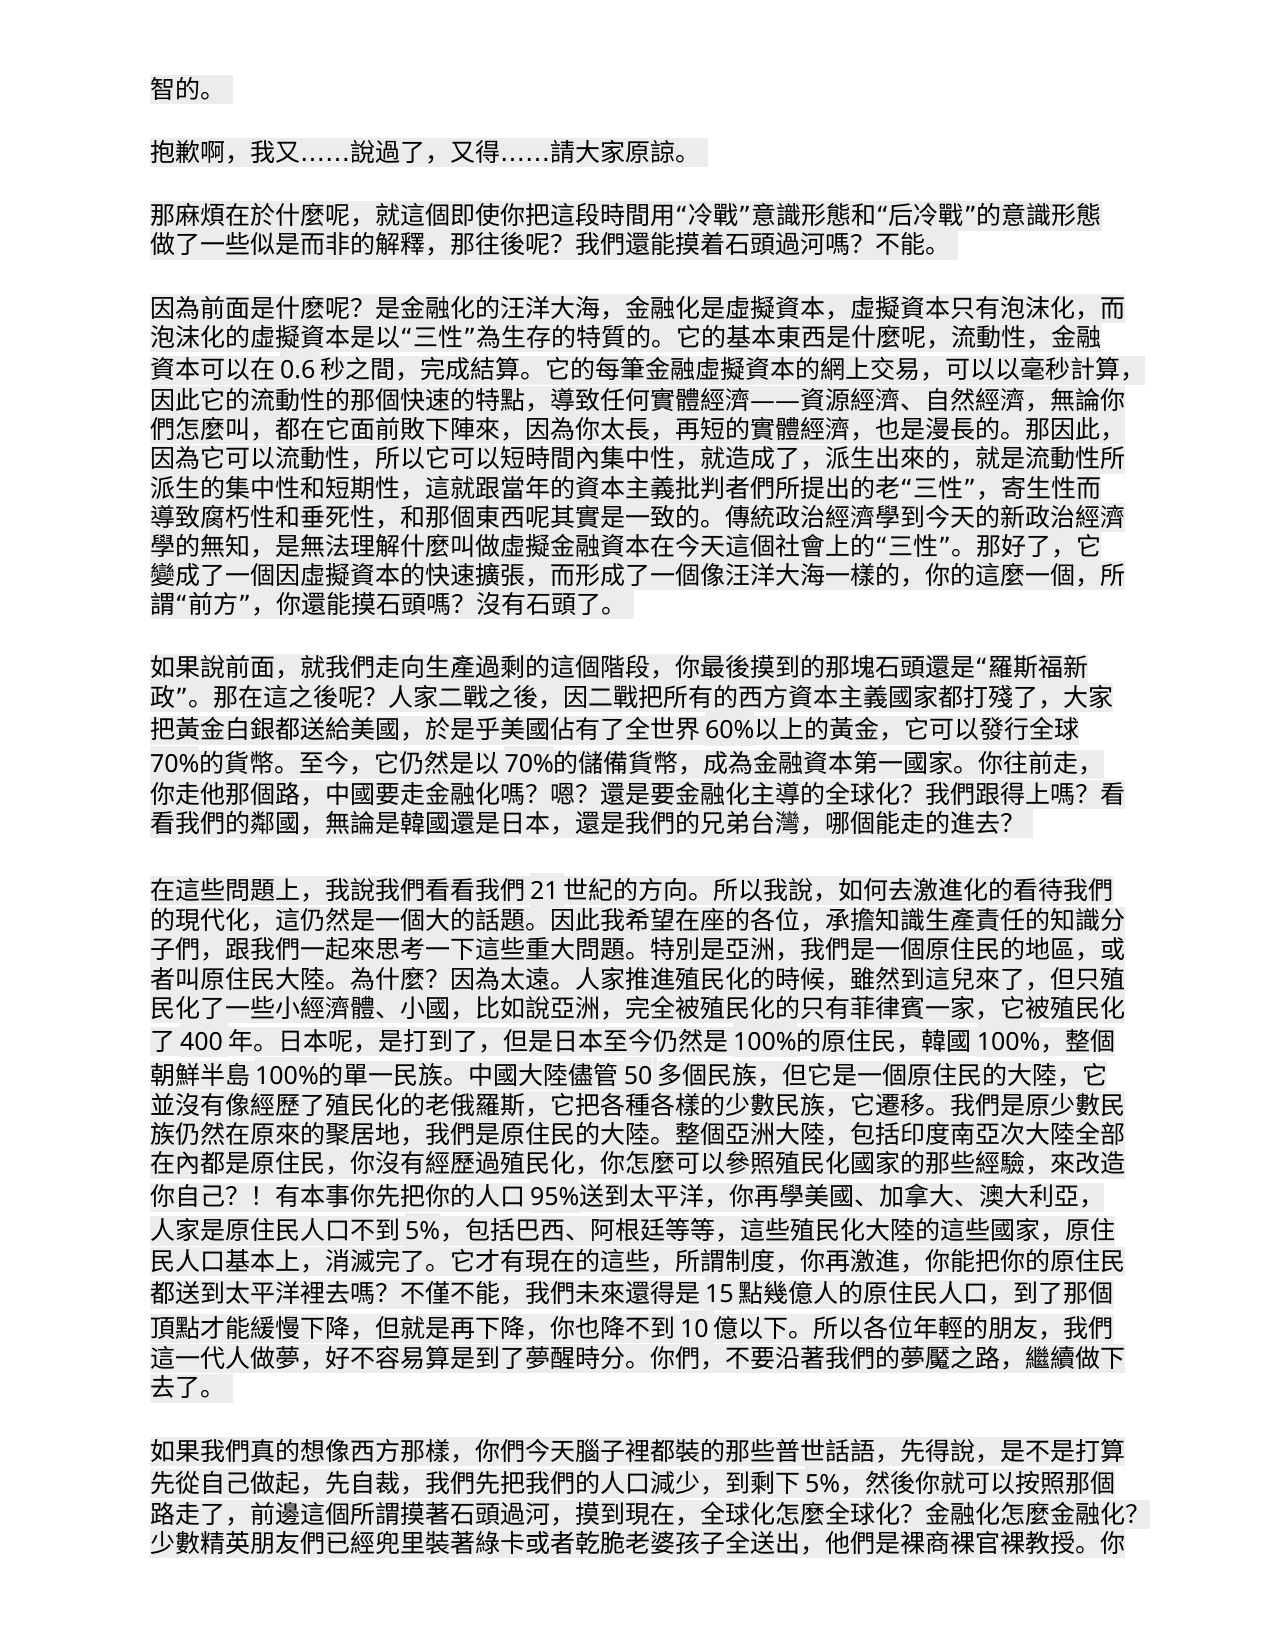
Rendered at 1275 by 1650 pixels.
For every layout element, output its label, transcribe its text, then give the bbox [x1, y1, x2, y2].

text 贸易战是双输，而美国的手段和牌远比中国更多，一但开打中国只会更痛，而且根据温教授的成本转嫁论，我严重怀疑美国会通过金融将自身受到的伤害转嫁给中国，苦果难咽。 现在国内网络上不知何来的信心，光是今天股市基金纠纷跳水，身边的朋友都在骂娘。 大陆的媒体自大成风同时自卑到极点很久了，在各大视频网上各种外国人吹捧中国的视频多不胜数，令人摇头。至于环球时报，大陆盛传一句话，只有叫错的名字没有叫错的外号，人送外号叼盘时报，基本就是嘲讽这家报纸非常狗腿。官媒说实话，一惯如此，很多浮夸吹嘘不知是为了愚民还是为了增强民族自信，自习上台之后这种浮夸倾向就更明显了，只能摇头。 ………………………………………………………………………………………… 今天youtube的推送让我发现了漏看的15年温教授演讲，看完深受感动，因此忍不住将第一部分演讲的内容手打了出来。 而最令我感动的其实是第二部分的问答，只是时间有限，把第一部分打完已经耗光了精力。 ………………………………………………………………………………………… https://www.youtube.com/watch?v=8rcMqwqlNBw https://www.youtube.com/watch?v=pcKdUT90g3U 鄉村建設中的中國道路 特別是主流的朋友，對我們這3、40年的改革開放，持意識形態化的評價。我，沒有意見，我說那是您的工作，我的研究呢，只不過是把客觀的情況多多少少做點解釋。說的不對呢，多包涵，多批判。 我相信可能是接受了，特別是主流的朋友接受了，大家願意表示個什麼……但問題是在下一步，在這個生產過剩，在西方表現為因大危機而最終走向戰爭，而戰爭導致二戰最後把所有的生產過剩國家，在歐洲這個小小的半島型大陸上所形成的生產能力摧毀，二戰的勝利者是誰呢？恰恰是具有大陸的幅員遼闊優勢的國家，那就是美國和蘇聯。因為它可以把大生產形成的生產能力轉向內陸建設。 這兩個它行了，就變成二戰以後的雙寡頭地緣政治壟斷，這個地緣政治壟斷，導致所謂“冷戰”秩序。 這一系列的東西，今天仍然被我們的整個思想理論界延續著，並且作為一種“框框”，它很難脫的過去，於是乎從“冷戰”進入“后冷戰”，那就是91年蘇聯解體之後進入“后冷戰”，我們在“后冷戰”又有了20多年的經驗過程，那我們的知識分子們在幹什麼？當你們在強調知識生產的時候，有誰對這樣一個歷史的所謂“宏大變遷”做一個基本的解釋？以使我們的年輕人多多少少有點常識。麻煩就在於大多數人“以為”的那個知識生產，其實是反智的。 抱歉啊，我又……說過了，又得……請大家原諒。 那麻煩在於什麼呢，就這個即使你把這段時間用“冷戰”意識形態和“后冷戰”的意識形態做了一些似是而非的解釋，那往後呢？我們還能摸着石頭過河嗎？不能。 因為前面是什麽呢？是金融化的汪洋大海，金融化是虛擬資本，虛擬資本只有泡沫化，而泡沫化的虛擬資本是以“三性”為生存的特質的。它的基本東西是什麼呢，流動性，金融資本可以在0.6秒之間，完成結算。它的每筆金融虛擬資本的網上交易，可以以毫秒計算，因此它的流動性的那個快速的特點，導致任何實體經濟——資源經濟、自然經濟，無論你們怎麼叫，都在它面前敗下陣來，因為你太長，再短的實體經濟，也是漫長的。那因此，因為它可以流動性，所以它可以短時間內集中性，就造成了，派生出來的，就是流動性所派生的集中性和短期性，這就跟當年的資本主義批判者們所提出的老“三性”，寄生性而導致腐朽性和垂死性，和那個東西呢其實是一致的。傳統政治經濟學到今天的新政治經濟學的無知，是無法理解什麼叫做虛擬金融資本在今天這個社會上的“三性”。那好了，它變成了一個因虛擬資本的快速擴張，而形成了一個像汪洋大海一樣的，你的這麼一個，所謂“前方”，你還能摸石頭嗎？沒有石頭了。 如果說前面，就我們走向生產過剩的這個階段，你最後摸到的那塊石頭還是“羅斯福新政”。那在這之後呢？人家二戰之後，因二戰把所有的西方資本主義國家都打殘了，大家把黃金白銀都送給美國，於是乎美國佔有了全世界60%以上的黃金，它可以發行全球70%的貨幣。至今，它仍然是以70%的儲備貨幣，成為金融資本第一國家。你往前走，你走他那個路，中國要走金融化嗎？嗯？還是要金融化主導的全球化？我們跟得上嗎？看看我們的鄰國，無論是韓國還是日本，還是我們的兄弟台灣，哪個能走的進去？ 在這些問題上，我說我們看看我們21世紀的方向。所以我說，如何去激進化的看待我們的現代化，這仍然是一個大的話題。因此我希望在座的各位，承擔知識生產責任的知識分子們，跟我們一起來思考一下這些重大問題。特別是亞洲，我們是一個原住民的地區，或者叫原住民大陸。為什麼？因為太遠。人家推進殖民化的時候，雖然到這兒來了，但只殖民化了一些小經濟體、小國，比如說亞洲，完全被殖民化的只有菲律賓一家，它被殖民化了400年。日本呢，是打到了，但是日本至今仍然是100%的原住民，韓國100%，整個朝鮮半島100%的單一民族。中國大陸儘管50多個民族，但它是一個原住民的大陸，它並沒有像經歷了殖民化的老俄羅斯，它把各種各樣的少數民族，它遷移。我們是原少數民族仍然在原來的聚居地，我們是原住民的大陸。整個亞洲大陸，包括印度南亞次大陸全部在內都是原住民，你沒有經歷過殖民化，你怎麼可以參照殖民化國家的那些經驗，來改造你自己？！有本事你先把你的人口95%送到太平洋，你再學美國、加拿大、澳大利亞，人家是原住民人口不到5%，包括巴西、阿根廷等等，這些殖民化大陸的這些國家，原住民人口基本上，消滅完了。它才有現在的這些，所謂制度，你再激進，你能把你的原住民都送到太平洋裡去嗎？不僅不能，我們未來還得是15點幾億人的原住民人口，到了那個頂點才能緩慢下降，但就是再下降，你也降不到10億以下。所以各位年輕的朋友，我們這一代人做夢，好不容易算是到了夢醒時分。你們，不要沿著我們的夢魘之路，繼續做下去了。 如果我們真的想像西方那樣，你們今天腦子裡都裝的那些普世話語，先得說，是不是打算先從自己做起，先自裁，我們先把我們的人口減少，到剩下5%，然後你就可以按照那個路走了，前邊這個所謂摸著石頭過河，摸到現在，全球化怎麼全球化？金融化怎麼金融化？少數精英朋友們已經兜里裝著綠卡或者乾脆老婆孩子全送出，他們是裸商裸官裸教授。你們當然也可以裸一把，對吧？這些裸奔出去，這也可以；但是，不太容易。 而因此，我們才說在這百年的激進化的，所謂過程中，有些不那麼激進的人試圖走一條另類的路。那，上一代人走了，我們這一代人呢，試圖有所繼承，有所揚棄，也有所發展吧。 這樣，我歸納一下，我說如何看，我剛才講的那些觀點，我說，1950年代以前，它只不過是一個完全沒有治理能力的被破壞的傳統大陸國家。1950年以後呢，它其實是一個通過所謂“civil war”，我們叫做三次土地革命戰爭，同時也叫做三次獨立戰爭，或者叫國內革命戰爭，哈，你用革命意識形態解釋，它就是革命，你用一般的意識形態解釋，它就是主權獨立的過程。那這三場戰爭打出的結果呢，是一個相對而言，沒-有-嚴-重-外-部-性的主權國家。 我最近在可能會……人老了嘛，你就要出點東西了嘛，所以我最近會出一個，關於發展中國家為何深陷發展陷阱不能自拔，誰也跳不出來，是因為，大多數發展中國家，形成國家政權的過程，形成這個主權的時候呢，它是交易形成的，你們今天大家都相信的“市場經濟解決一切”。 那，當交易形成主權的時候，就交易出了主權外部性，是負外部性；這個負外部性，就往往導致維持主權的經濟資源，被跨國公司佔有，這是大多數發展中國家普遍存在的問題。 於是乎這個所謂“主權負外部性”就使得維持主權的成本仍然是一個交易過程，就是說，當你自己不能支持你的所謂現代財政、現代政體的時候，議會道路啊，總統制啊，然後國防軍制啊，然後這個高等教育西方制啊等等，這些東西這是高成本的。這套高成本不能支持呢，只能拿西方財政，所以大多數，現在被作為“model”的國家，三分之一以上財政，是宗主國給的，不給，就垮；那給的條件就是“聽話”，按我說的做。 因此多數發展中國家之所以爬不起來的原因，就在於它在形成主權的時候，沒有經過慘烈的革命。而中國這個大陸上，它恰恰經過慘烈的革命之後，它形成了一個主權，曾經一度，是去外部性的，現在，當然慢慢在恢復外部性，這個另外再說，這個容易說錯話，所以我們先把它放下。 我們只是告訴大家呢，其實，如果我們看，這個百年的鄉村建設，是伴生著一個非常複雜的，中國形成國家治理主權的這樣一個條件，以及這個條件變化的過程。 那我們把它歸納為三次，我們說呢，早期的，有這個清末民初，也就是說，清朝所形成的傳統國家政權，解體，而民國，試圖照搬西方的國家政體，尚不能成立的這個階段，恰恰是禮崩樂壞，然後鄉村社會，就是一片衰敗。在這種情況下，有以實業救國，或者是以教育救國，或者是以科技救國，但這些救國論基本上是“自上而下”，那主張平民化的鄉村建設恰恰是個“自下而上”。所以它今天被中國這個復興之路國家博物館加了一個展板，叫做“其他救國路線”，指的就是這些打算“自下而上”的，那這部分，我們把它編成了鄉村建設的，這麼一個三次歸納，所以這裡邊做了三次歸納。 第一次是實現它的官民合作，1904年清末起於這個河北的定縣翟城村，遭逢亂世而又鄉村出面維護村級自治，而村自治呢，本身是幾千年的傳統，因此呢，是鄉紳，或者今天我們叫鄉賢了，我們看最近，中宣部部長講，鄉村復興的時候，文化復興，開始講鄉賢治理等等，這些東西呢，（19）04年清末就已經開始，形成了一個起步，那它興于1920年代，其實那個時候20年代什麼呢？民國開始了軍閥混戰，地方割據，在軍閥混戰、地方割據的情況下，都要從農村更多的提取，其實那個時候兵匪一家，過兵如過匪。大量的，所謂“禮崩樂壞”在鄉土社會的發生，是因為良紳，不可能應付兵家的需求，於是乎就“劣紳化”，“劣紳化”就把良民逼成刁民，一旦鄉村治理的鄉賢變成了劣紳，老百姓就變成刁民，這個東西就是鄉村社會的徹底破壞了，那這個時候就有一批人，出來利用當時的地方割據，形成了割據條件下的鄉村建設實驗。這是當年，一直到二戰以後，華西試驗區是最後一個被這些鄉建知識分子所主導的試驗區。它1949結束，這個時候呢，就結束了。而這個早期的鄉村建設的主要骨幹梁漱溟，他沒打成右派，但是，相當于右派吧。晏陽初流亡海外，在菲律賓搞個IIRR。盧作孚自殺，陶行知病逝，黃炎培幸免。因此現在，這個社會上，中華職教社仍然在開展活動，其他的有名無實了。比如像晏陽初研究會，梁漱溟研究會等等，都有，但是，只是勉強維持一些認同這個思想的老同志們，開展一點小活動。 第二次呢我們說，其實是沒有鄉建派的鄉村建設，因爲1950年你實現了跟今天大包干一樣的小農經濟，小農經濟這個分散社會，是無力抗禦任何資本的剝奪的，而我們在1947年就定下來，只要1949建國，你要搞的是民族資本主義。這點呢，當年是清楚的。到1953年呢，大家說社會主義改造，從那兒認爲是進入社會主義，錯了。其實1953年中共中央講的很清楚【我們要搞的是國家資本主義】所以你49年到53年之間是民族資本主義。1953年以後呢，一直到後來叫做國家資本主義。整個，是一個從私人資本的原始積累到國家資本的原始積累，這樣的一個過程。在這個期間，面對高度分散的小農，都有交易費用問題。因此國家主導，形成鄉土社會的組織建設、制度建設，是個必然，如果你懂點傳統政治經濟學用這個東西作爲工具來分析，我們就可以這樣歸納，這段時間的曆史。如果我們另外一個理論也可以歸納出另外一個脈絡，這個無外乎就是，我們借用西方的理論拿來做了點歸納。哪個對哪個錯其實大可不必爭，都不是科學，所以我不堅持什麽，我幹嘛要堅持呢？它不是我們自己的東西，我不過就是借來做了點分析而已，因此我迴避現在所有理論界的鬥爭，誰打我我立刻趴下，告訴你我不值得打，你對了不就完了嗎？我自己不認為我的對啊。當然也出了些書，也發了些文章。你當教授嘛，要不你怎麼能評得上今天的所謂二級對吧？你總得弄，所以這事就是，就這麼弄。對不起。 那我們接著看呢，在這個過程中間，官方主導。從52年毛時代開始，就是在抓農村的組織建設和制度建設，無論是當時的合作社，還是流通體制建設，都跟早期鄉建派們所主張的內容差不多，我甚至應該告訴大家，其實早期鄉建派在40年代做的鄉村建設，重慶也在做，延安也在做，延安是共產黨主導在做，重慶是晏陽初拿了美元在做，做的什麼呢，其實一樣啊。無外乎就是合作社為載體，實現良治，就這些東西，如果你再往前，30年代說，你看無論是宛西的自治還是鄒平的自治，做的也是一樣，基本上都是以合作社為載體，綜合性合作社為載體，實現一個鄉村良治，就這些東西。所以延續下來，到50年代，鄉村是否有可能實現良治，可能啊。因為民眾已經被廣泛動員了，這個世界上幾乎找不出任何一個發展中國家可以全民實現動員的，之後到那個年代，你們注意，中國是婦女就業率全球最高的，接近100%。我們現在的制度遺產導致我們今天婦女的就業率仍然高達84%，全世界第一，哪兒找去？為啥呢？其實無外乎就是當年你們的奶奶們參加了“識字班”。現在大家說起來，你們到老解放區就知道什麼叫識字班，是個識字班，就是解放婦女的。我們把這些東西看起來，你就知道，當一個可以無償得到財產的革命被大多數小資們都接受的時候，那，大家就都被動員起來了。至於這個革命過程中，是否有血腥有暴力，請問這個世界上哪個革命沒有？難道美國的南北戰爭，不是有大量的姦淫擄掠，殘害無辜？不都有嗎？今天我們的很多…嘿嘿…朋友們，當然，我理解你們的於心不忍，想用今天的你我，去重寫昨天的故事。這也算是一種解釋，請你們包容，希望大家以同樣的態度，包容我們。好了，在這個過程中間，我們知道，從50年代形成的組織建設，一直延續，延續到這個國家的工業原始積累完成，什麼時候完成的呢？70年代。當它完成之後，開始進入大生產不再需要從農業提取積累的時候。 農村又恢復了什麼呢，1980年的大包干。大包干的事，和1950年代是一樣的。所以毛和鄧做的事並沒有本質差別，鄧1949年~不是，毛1949年50年給農民分了一回地，鄧1980年又給農民分了一回地。有差別嗎？當然，也可能說有，意識形態可以作不同的解釋。我們說呢，純從財產關係的角度來說，是一樣的。在這個之後呢，又恰恰形成了一次，分散農民，重新做再組織化，再制度化，這兩個東西，又變成了和50年代差不多的東西。只不過，那個年代，資本的力量尚不夠強大。今天，三大資本，力量足夠強大，也因此，我們可以說，當年，你可以有龐大的官方力量推進沒有鄉建派的鄉村建設。今天呢，我們打算自下而上的做，就尤其困難。所以很多人問我說，溫鐵軍你為什麼一天到晚老是微笑著？我說，因為我面對的困難太多，只好微-笑-以-對。你還能怎麼樣呢，你哭？那不是一個男爺們應該的事啊，所以只好笑著。那我們看，我們這個民間為主的，鄉村建設。不僅面對著國內三大資本的崛起，乃至於三大資本過剩，向鄉土社會轉嫁成本的一個歷史過程。 我們也面對著，中國不得不加入全球化，而在全球化條件下，又是全球過剩資本，向資源經濟、實體經濟轉嫁代價，這個代價轉嫁，就被我歸納成了。我到高校工作十年，我就歸納一下這十年，快退休了，歸納一下我的理論到底是什麼。我說叫做，【成本轉嫁論】。它對接的什麼呢，往上對接的是沃倫斯坦的所謂【世界系統論】，或薩米爾·阿明的那個，所謂【依附理論】。這往上加了這兩個東西，它就基本上算是這個半個多世紀的一個思想傳承。當然我不敢這麼太……過，說過了就容易挨批。但總之呢，我們得看到。 其實在金融資本階段，世界金融資本的主導國家已經形成了金融資本的新秩序，形成了一個新的金融資本的核心。這個和沃倫斯坦的理論體系，早期的那個產業資本階段的核心，是有差別的。金融資本階段的核心，已經在2008年華爾街金融海嘯所引發的全球大危機中鍛煉成熟，並且形成了核心。什麼呢？就是1年之前，去年10月份，西方6個主要金融資本經濟體，聯合形成的貨幣互換協定。任何一個國家，這六個體：美國、加拿大、東邊日本、西邊英國、再加歐盟、再加瑞士。這六個，任何一個國家發生所謂，短期的流動性短缺，在沒有其他國家來“背”他，幫他背書的情況下，都會因流動性短時間的短缺，而發生金融危機。但現在，彌平了，為什麼？所有其他國家，你們的流動性，都等於我的流動性。這個協定，非常關鍵。然後是什麼呢？就是以你，沒有流動性短缺的國家的利率，來向我支付。那就意味著，我完全可以隨時燙平金融資本階段，因流動性短缺而發生的金融危機，於是乎，新核心形成，在它之外的，就是所謂“半邊緣”。你認同我的普世價值的意識形態，按我的要求構建你這個國家的制度，那就叫做“金融無邊疆”，我隨時可以來，把你的資源產生的收益，歸我佔有。在這種條件下，你可以作為半邊緣，或者叫做半核心，那取決於你的實際大小。而剩下的，不認同的，像中國這樣的，仍然構築金融高邊疆的，當然現在他也在慢慢的降低，甚至準備……放開。仍然構築的，你用你自己的本幣，來貨幣化你的資源資產；用你自己的資本市場，來資本化你的產業經濟的這些國家，你就叫做，一定得被邊緣化。如果你們成了，這個世界沒秩序了，金融資本的核心就會崩潰。所以，你們看到的所有的大片，其實背後都有一種“危機感”。……它什麼時候崩？只要你撐住了，它一定崩。麻煩就在於，我們現在，撐不住。好了，這些也不多講，這個講起來太複雜。但總之告訴大家，只要你在這樣的一個全球化的代價之下，它的成本會不斷地向你轉嫁，那你的實體經濟和資源經濟就很難維持。除非，你形成了一個自下而上和自上而下的，這兩者之間，能夠良性互動的，叫做善治。 它是否就是今天，西方給定的，這套普世話語？我，說不好，但總之，我們在試。所以，我們看，這個當年知識分子們他們做的事情，這個，大家看現在這張照片，這就是我們05年的這個鄉村建設的會議。當然，現在比當年早期人要多得多啦，我們現在成千上萬的青年學生加入其中，200多所高校，大概已經加入到支農活動中的青年學生已經20多萬。那，這個，歷史上前所未有的這種動員，形成的這樣一種運動，我們繼承的仍然是前輩的思想，晏陽初講：【我們不願安居太師椅上，空作誤民的計劃，才到農民生活里去找問題，去解決問題。我們希望拋下一切東洋眼鏡、西洋眼鏡、都市眼鏡，換上一副農夫眼鏡。】，因為農夫眼鏡現在是最大程度的接受轉嫁代價的那部分群體，就是換一副他們的眼鏡，才能看清楚這個世界，它的成本是怎樣逐級轉嫁的，遞次轉嫁到鄉土社會。那，在這種情況下，我們的知識生產，我們的教育，被當年的陶行知早就批評過了—— 他說：【中國鄉村教育走錯了路！他教人離開鄉下向城裡跑；他教人吃飯不種稻，穿衣不種棉，做房子不造林；他教人羨慕奢華，看不起務農，他教人分利不生利；他教農夫子弟變成了書呆子，他教富的變窮，窮的變得格外窮；他教強的變弱，弱的變得格外弱。 】 （19）26年，當年陶行知先生的教誨，今天，不知道還適不適用，我們，反正還是記得的好。 那在我們這些人中間，有的已經去世了。這個就是當年，到各個高校去發動青年下鄉的劉相波（1968-2011），他不願意人家叫他老師，所以他就把劉老師改成了“劉老石”，他願意做一塊鋪路石，他說【青年是用來成長的，老師卻是用來犧牲的。】 在座的，我們有梁漱溟鄉建中心的年輕人，他們就是他的傳人。他呢，天津青院的老師，被青院的老師們叫成“劉老講”，因為老下鄉，所以沒有“paper”，所以不能提副教授，長期老講師。最後實在沒辦法，到我這來讀博士，想……想給他改換門庭。結果，讀博士期間去世了。雖然我仍然是微笑的在說他，但其實為失去這樣一個助手呢感到非常沉痛；但是，我相信……他也跟我一樣，其實每天都笑著。我們往下在……再就是對所謂的第一次鄉建的概括。 （19）04年到（19）49年，差不多有小半個世紀的鄉村建設。它其實是當時，這個國家的混亂狀態，那我們所謂，和一般的所謂“救國理論”不同的是我們堅持“救民”，不是今天的，是百年來的它的一個，一向的一個……一個目標。它就是說，只能做平民化自下而上的那種鄉村建設。我們在中國，越來越多的承載全球危機、轉嫁成本，於是乎就越是，就是梁漱溟說的【他毀，遠遠不如自毀】。越多的接受全球化成本轉嫁，就越多的出現自毀。這個辯證關係，其實仍然是這樣的。那這個過程中間，你所做的努力，未必都是成功的。往往可能大家，眼淚多餘歡笑，但那又有什麼？千萬不要庸俗的把井蛙眼裡的成王敗寇，當成是真實的歷史。這點呢，我是，特別提醒一下。 那鄉村建設，當年，民國年間有600多個團體，1000多個試驗區。我們今天還達不到當年的那個規模，但是，也還算是有點，成績了吧。 那我們現在呢，把這個張謇當時在南通所做的南通試驗，歸納入到最早的鄉村建設試驗。它是一個，完全在地化的試驗過程，它把所有產生的收益。其實我們今天做的另外一套理論體系，我們叫做“總租”理論。它無外乎是，把所有，這個地區，形成的，所謂產業收益，全都用於當地的福利建設、教育建設、基本建設等等。因此呢，張謇早年的南通試驗區，相對來講，我們把它叫做“縣治”的成功。同理，盧作孚在重慶北碚鎮，所做的北碚實驗區，叫做鎮治試驗。梁漱溟在鄒平做的，我們叫做村治試驗。無外乎是縣、鄉、村，三級的治理試驗，它為國家治理，提供了基礎。因此我們現在之所以能拿到“國家重大”，就在於我們強調國家安全的治理基礎，是鄉土社會。那當年，這是，這個，早年這個南通試驗區的一些情況。這個張謇就是欽定第一甲第一名的清末狀元，他後來當了部長，然後辭官回鄉，回到南通，建立了南通試驗區。這個，整個大的鄉建，當年的背景，其實有很重要的情況請大家注意，其實“29-33”大危機對中國當時民國正在蓬勃興起的現代化，也就是“工業化+城市化”，是一個非常重大的挑戰，是因為‘黃金經建’這是民國史上非常有名的，這個十年發展過程。 它其實造成兩個東西：第一就是，原始積累從哪來？你不能對外剝奪，你不是西方國家，對吧？那你只能對鄉村剝奪，於是鄉村社會發生了一系列改變，這個我在90年代的文章就介紹過了，它為什麼是工商業資本和金融資本摧毀了鄉土社會，而不是一般的地主。這個道理呢，今天我發現很難被大家接受。但是，它是一個有數據支撐的體系，我們分析到了。就是你主要是從鄉村提取積累，於是乎破壞了鄉土社會的生存基礎。 另外一個，就是“29-33”大危機爆發之後，中國出現了什麼呢？當時叫做deflation，也就是說 哦……今天叫做deflation，當時就是白銀外流。白銀外流導致中國發生白銀危機，白銀危機導致，民國政府當年不得不推行幣制改革，放棄“銀本位”，改行“紙幣制”，法幣。於是乎就從這兒開始，出現了民國的所謂“金融危機”，從原來的deflation，所謂的通貨緊縮，到inflation，通貨膨脹。 通貨膨脹，隨37年，日本和中國的戰爭，導致中國把有限的貴金屬全部交給美國來換軍火，換的軍事援助。於是乎民國年間的開始進入長期通脹，一直通脹到1948年的金圓券改革再次失敗，整個財政金融垮臺，所以“政府意義”的現代化到1948年末，徹底失敗。那軍隊，沒有軍餉，不再打仗。於是乎摧枯拉朽一般的，被游擊隊方式的共產黨，奪取了政權。那共產黨奪取政權，其實也有一個很好的解釋就是：它怎麼化解危機？大多數發展中國家，在獲取政權后，都面臨的是大危機，大危機導致政權不能存在。就是，革命產生的政權是短命的，其原因在於它對於經濟危機，無力化解。中國怎麼化解呢？農民戰爭，要的是什麼？分地。那好了，88%的農業人口接近90%，回家了。新建立的這個1949年的政權不用再管100%的中國人，只管11%到12%的城裡人，就夠了。8~90%的農民回家種地了，有吃有喝不找你（麻煩）。所以小車挑擔，就能把農產品剩餘拿來，養活那10%的城裡人，9個人養活1個人，有什麼不能養的？恰恰不是現代化救了中國，是傳統的鄉土社會回歸小農經濟，救了1949年深陷危機的中國。這觀點恐怕也扯的半徑大了一點，對不起哈，各位有批評。 我們往下看就知道了，民國這場大危機，導致民國的，我們想象的，完全民營化的工業化，城市化，最終走向了失敗。這個現代化的努力，清末當時是洋務運動失敗了，民國，是什麼呢，民營經濟的失敗，最後才轉向四大家族嘛，借戰爭之機，對吧？等等這些被我們批成了另外一個解釋，當然，那個解釋對。大家按教科書來，我沒意見。我們自己看呢，其實應該知道這是個大背景，在這個大背景之下，過量的工業化代價，城市化代價，轉移到鄉土社會，破壞了鄉土社會。才有了這麼多的人，因“不忍”，其實無外乎就是一種“婦人之仁”，就是被你們今天當成“女性主義”的那種思潮，所以早期的中國鄉建知識分子，早就是女性主義了！不用今天。當然大家願意把他們當做你們的前輩，願意……我希望各位女性主義者，有點考慮。 那我們知道，這個翟城村是1904年最早的這個鄉建村，是鄉紳父子，在禮崩樂壞、劣紳遍地的條件下，試圖恢復良紳自治，他有條件就是什麼呢？它的村內幅員，在1904年的是時候，已經2000多口人了，它現在是個5000多人的大村。5000人在西方相當於城市，2000人也相當於城市，所以它實際上實現的是一個2000人範圍的，在地化的自治。我們把這個是，作為它的起步，所以我們說，清末的現代化，太平天國事變中，湘淮兩軍接受“器物說”，其後，地方實力派洋務運動興起。然後在庚子事變前，之前，清廷接受“制度說”。其後，中央政府開始推行全面改制，所以清末，其實已經起了一波現代化高潮，只不過它失敗了。然後接著進入民國早期，然後再這個接著在這個變化階段上，出現的是早期的鄉村建設，接著我們再看，民國早期，其實有一批，政府官員，甚至高官，認識到，必須救民與水火，於是乎他們辭官回鄉，去做試驗。 其中比較著名的是第一個臨時大總統黎元洪，它的秘書姓孫，就到了定縣，發現了翟城村這個村治樣板，於是乎他整個定縣推廣，到1914年，民國之初的第三個年頭，定縣就成了民國的村治模範縣。接著大家看，孫中山的秘書，叫黃展云，他是國民黨的省委書記，福建省黨部書記辭官不做，到福建長樂，現在叫長樂市長樂營前村，去做這個營前模範村。他的做法和張謇一樣，無外乎是把營前村這個村域範圍內，它兼併了周圍兩個村，形成的所有收益，用於本地的社會開支，非常穩定，但他被人構陷，接著，也就把他的權利剝奪了。那第三位是，馮玉祥，他的副官，實在這個河南信陽，創辦的是這個村治試驗區，也相對來講還算是比較成功吧，因為周圍那地方，“三不管”地方，土匪橫行能實現村裡的自治就已經不錯了，但因為他得罪了當地官匪一家、兵匪一家的勢力，於是他被暗殺了，然後那看過他這個地方，幫他搞過的梁漱溟，就當時馮玉祥，中間呢有一部分是韓復榘，韓復榘叛變了馮玉祥，投了蔣介石，被任命為山東省主席。他治理山東省，用的是梁漱溟從宛西拿來的經驗，形成的是鄒平試驗區，我們如果看民國早期這個政府以善治為目的而推行的割據條件下的的制度試驗，都是以鄉村的，在地化治理為主要內容的。那好了，我們看，這是黃展云，在福建長樂，這就是他當年，早期建的這個商業街。就跟我們現在地方政府搞招商引資開發的情況是一樣的，所以他建立的一個營前模範村，只不過它的收益，留在當地了，不是被剝奪，被資本佔有而已。 那宛西試驗區，以及其他的這些試驗區，包括延安，所以下邊加了句話：1940年代，延安和重慶都在農村成功的開展了，減租減息為前提，綜合性合作社為載體的鄉建運動。不論何種意識形態，什麼黨派，到鄉土社會，你要面對的是，傳統鄉土社會，方子，只有一個，意識形態，你們可以規避。那鄉村建設的主要流派，客觀評價，大家可以查書，有大量的各種各樣的解釋。那接著我們看，像鄉建中的一個，非常重要的一個部分。那接著我們看，像鄉建中的一個，非常重要的一個部分，就是梁漱溟當年所做的事情。今天你們看，我們很多地方政府搞得辦公大廳，把多個部門集中到一塊兒。這事，梁漱溟30年代早就干了，這就是他當年的，合室辦公，整個縣的所有部門集中到一間屋子裡邊，就在這辦公，別讓老百姓跑那麼多衙門，這當年就干了。它的所謂村治試驗的成果，他跟毛澤東在延安，有過徹夜長談。到底如何建國，如何維持中國這樣一個“並非西方意義的階級社會”的社會存在，這個當年他們就談過。所以我們很那說，毛澤東完全是按照你們今天所說的意識形態，西方所謂共產主義意識形態來操作，很大程度上，這些交流都是有用的。那我們再看，當時的，其他的，各地的鄉村建設，這個圖片是，也跟我們今天一樣，為了訓練青年人，就是當年盧作孚在北碚辦學校，組織民團中的青年，讓他們去鍛煉體魄，去參與各種公益活動，去勞動。 這些事情呢，在當年都已經是廣泛開展了，那接著我們看，這個，中國工業化，就是，進入新的一輪工業化，是從1950年開始的，因朝鮮戰爭，給中國，天上掉下個林妹妹，蘇聯人把，重工業、裝備工業，轉移到了中國，就中國突然就在不能有工業化條件下，突然有了那就……對不起啊，稍微加快一點[主持人遞了張字條]。就那個年代呢，為了“方便”從農村佔有剩餘，推進了農村的組織化，所以你們看，後來，知道工業化完成，才對農村“去組織化”，就是當代的改革叫做“去組織化”，而50年代的改革叫做“農民的組織化”，直到高度集體化的這種高度組織化。目的，在於服務于國家工業資本，方便的從農業提取剩餘，所以你們怎麼解釋，經濟的過程其實就是這麼簡單。額，意識形態可以解釋成不同，所以溝口熊三先生有一句很著名的分析，解釋當時的，民國年間的鄉建和新中國建立以後的制度建設。他說：【兩條道路雖然在中國是否存在階級這一革命的基本問題上，是相互對立的，毛和梁在這個問題上有對立，但在建立新中國的局面下，卻顯現出猶如兩根稻草被捻成一根繩子般的協調。】這個講的很清楚，所以毛當時讓梁（19）50年到四川去觀摩土改，梁在那兒，一去以後大喜過望【當年我們要做的事情你們都做了。】所以梁當時是擁護毛的土改政策，他在合作社組織化向城市做【過大】的剩餘貢獻上，跟毛發生了衝突。但在此之前，在土改問題上，它是一致的。 那我們看，這兩張圖，其實表達的是民國和新中國這兩個不同的原始積累。最大的不同就在於，1950年以後完成了工業化最難過的那關，就是資本的原始積累，形成了工業化大生產，那就進入了福特主義和凱恩斯主義這個階段，那我們看這個階段，其實也靠了四次外資，但大多數發展中國家外資進入都導致這些國家出現嚴重的外債，要麼就不還，不還就導致國際關係破裂，要麼你還，就陷入深重的經濟危機之中——中國是怎麼過來的？我們每次外資，都導致經濟危機，經濟危機都向農村轉嫁，所以共三次上山下鄉，每一次都是城市危機不能就業，把不能就業的年輕人送到農村去。我是第二批，1968年下鄉的。我們算下來呢，這三次上山下鄉，我們從城市向農村轉移了4000多萬不能就業的勞動力。到1980年以後，這些人得回來，城市又遭遇危機，1980年大危機發生的時候，我們當時叫做待業青年。總數多少？4000萬。 歷史是驚人的相似，毛時代，有4000萬知識青年下鄉，鄧時代一開始，就4000萬待業，其實就是失業。這個世界上，西方國家，任何一個，挑出來，可曾有過4000萬以上的失業？我們有，我們不僅有這次，就是當鄧不能再用上山下鄉解決青年失業的時候，我們4000萬待業。接著，就是8~90年代的4500萬國企職工下崗，也叫待業，其實就是失業，但你就是這個叫法，因此，我高度評價做意識形態工作的同志他們的成就。 那接著我們說，其實，我有本書叫《八次危機》，去年出版的，就把中國，從1950年以來，60年的發展過程，歸納做八次週期性的經濟危機，有關文章，現在已經開始被翻譯成其他的文字，人們開始去理解了，啊，鬧了半天，它並不特殊。它只是一個，因大量引入了外資，而不得不還債，因還債引發赤字，因赤字引發投資不足，投資不足引發不能就業，怎麼解決的問題而已。我們解決就是因為有龐大的農村，承載了危機代價，他是一個“labor庫”，就是一個勞動力蓄水池，城市是一個“capital庫”，資本池，資本池的代價，不由資本自己承擔，而是轉嫁給了其他，這就是中國所謂成功的，秘密。並不奇葩，無他，但轉移了而已。好了，那我們看近當代，50年到80年，難道不也是，在這個你們看，0這條橫線之上下，出現過多次劇烈波動，幾乎每一任領導上台，都會遭遇到一次經濟危機，只不過，被我們，這個意識形態工作的同志把它解釋成了從一個勝利走向另一個勝利。這也對，到處鶯歌燕舞啊，那實際上呢，我其實覺得，你能度過危機，本身就是可貴的世界經驗啊。這才是中國人真正值得拿到世界去自豪的東西，為什麼我們不說？ 這我也覺得奇怪，當然，留給年輕人哈，慢慢你們去說。所以我說，每一次波動，你看都是類似的，那我們把它解釋，這是每一任領導人，他都會遭遇到一次波動，但這個時候因為你已經有工業化了，可以用大生產所形成的的資本投資能力，來解決經濟危機。這些我們就不多說了，但這個過程中間形成的是，中國工業，城市工業如何從農業提取原始積累，這些書上都有，大家有興趣把《八次危機》找來一看，全都有，這不多解釋了。 那我們說呢，講講這個建國以後第二次鄉建的內容。我們說80年，鄧小平恢復了農戶經濟之後，今天你們看到的有關發展組織故事，其實就是當時如何做組織創新、制度創新的。當然大部分人納入主流之後，就不再講這個真實的故事了，變成了一個如何附和我們現在到處鶯歌燕舞的說法。 那這個，其中還有另外一個故事就是，世界銀行介入到中國農村改革，這件事情呢，我是參與者，因為我當時是世界銀行代表團的翻譯，然後兼中國項目組的成員，我負責檢測和評估，最後基本上都糊弄過去了，那就，成功啦。所以中國的世界銀行項目，是，它在發展中國家最成功的，因為我們的數據符合它的要求。所以我後來在做這套玩意兒的時候呢，駕輕就熟。那我們的核心內容就是組織創新、制度創新，跟我們的前輩做的是一樣的。所以88年我們做試驗區的時候，就是把前輩的資料：梁漱溟、晏陽初。他們怎麼做的，從北京圖書館複印過來，放在我們的資料位裡邊。準備當我做不動的時候，我們做個比較。所以那一波的鄉村建設其實講的很清楚的，具體的試驗進程如何如何。今天大家熱議的很多問題，我們都討論過了，也都試驗過了，經驗教訓都是清楚的，是不是大家接受，另外再說吧。所以我這一段就，放過去了。 接著講，新世紀中國加入全球化以後的鄉村建設。你們知道2001年對中國來說是個大年，對我們的同胞台灣來說也是個大年。因為這一年，2001年中國大陸、中國台灣在同一個半天，相隔一個茶歇，加入了WTO，納入了全球化。那就是，共同承載全球化的成本轉嫁的。 那我們開始呢就，從這一年開始，重啟了自下而上，依靠民間力量的鄉村建設。今天這個鄉村建設，今天已經發展成了一個非常廣泛的社會運動 。大家可以看，這些都是些logo，我們這個鄉村建設這些小單位都有logo。大家都認同我們這個“大鄉建”，儘管每個單位都是獨立註冊的。 那我們說呢，我們搭建了一個“四無”平台，沒有領導班子，誰是領導，不知道--我不是哈，我只是一個facilitator；那……沒有上級組織；那……我們沒有人固定去做籌資，我們也沒有紀律約束，進退自如，愛來就來，愛走就走，沒人約束你。所以這個，我剛才為什麼講大眾民主，你要有這些，所有這些東西都有的話，你會自覺不自覺地走向精英專政，都沒有，你才有可能大眾，自由參加，真正的自由在我們這兒。接下來，我們說，我們倡導大眾民主，我們講的什麼呢，多元文化，講究包容不爭。我從來不說誰對誰錯，我很多同事就是，溫老師，就是因為你，不說這個事情對錯，才弄得大家議論紛紛，長期議而不決。我說“那就對了”幹嘛要說對錯？每人都有自己的利益，就算他不那麼光明，又怎麼樣呢？哪個小資不得腌腌臜臜一把。那些人又總有點，燈紅酒綠，難免，對吧。所以我說包容不爭，然後就是進退自由啦，然後就是“道法大同”。因為你總有點向善的理念吧，於是道法大同就是我們的理念了。這樣看呢，它就變成了一個廣泛的社會運動。這些，那我們看這些呢，其實就是大家在各地做的事情，就不多解釋了。 那我們現在呢五個主要內容，第一個，就是，在農村開展生態農業，搞合作社；接著就是城鄉良性互動在城市建立消費者的有機消費合作；接著是打工者融入城市的服務中心；再有呢就是動員成千上萬的青年學生，讓他們下鄉支農；最後一個呢是，如何復興農村文化。這五大系列，構成現在的全國，中國大陸上的大鄉建系統。這就不多講啦，農民工的問題啊等等這些不多講了[主要是演講時間不多了]。 那，具體的呢，這是我們在村裡邊開國際會議，在村裡頭辦學校等等這些。當時，如何，發動農民，其實這個又跟我們前輩做的鄉村建設又一樣了。當年梁漱溟、晏陽初都說，我們下鄉來，要搞農民運動，結果我們發現，農民不動。凡是屬於下過鄉的人都知道，要想讓農民動起來是很難的。尤其是發動合作社，他只要不能馬上見到眼前的好處，一定不跟你幹，你想要他搞有機農業，搞生態化。如果，你不做，讓他自己去做，不可能的。所以我們最開始在村裡邊搞的時候，發動合作社，搞有機農業。一定要靠我們自己的先做起來，那同時呢要從文化活動入手，我們叫做文化建設是最低成本的，最高收效的一種工作。組織了很多，方方面面的，農民所需要的社會組織。像老年協會，婦女協會，而不是上去就搞合作社。那這個合作社和有機農業呢也是靠志願者，先來發動，這個具體故事不講了，講起來就沒時間了。那這是一套生態建築，是台灣的谢英俊建築師幫我們在我們這個村裡的鄉村建設學院建立起來的。因此我們就有一套立體循環農業和生態建築的，全生態的鄉村建設學院。 我們農業呢是六位一體的：生態廁所來轉化排洩物 ，然後我們有生態大棚，大棚底下呢是沼氣池，大棚裡邊養豬種菜，然後我們挖了土、堆成山、山上小坡上種果樹，池塘養魚，周圍有大田有菜地。這就變成六位一體，完全循環的生態農業。那旁邊呢，就是生態建築都是沒有任何現代建材的。它是石料、木料、和夯土所形成的建築，這些生態建築，冬暖夏涼，然後最右邊這個呢，是生態禮堂，它是個半地下的，冬天不用生火，夏天不用空調，把那個塑料布撩起來就通風了，冬天蓋上點稻草就保暖了，這樣的一個生態禮堂能容納400人。我們在農村完成了這樣一個全生態的系統，以形成，對農民和青年知識分子做培訓的教材的那個可視性，那這些東西呢，後來，非常幸運，都變成了中共十七大、十八大的國家戰略了。我們現在講生態文明，講生態化的發展，講兩型農業：資源節約型、環境友好型，才形成有機。所有的大企業們也都以有機、生態，作為自己的logo了。這個我們做了十幾年，慢慢被大家接受了。這當年建的時候，最初的情況，這是當年建生態廁所，沼氣池的；這是生態廁所，最早的第一個生態廁所，比較簡陋，但它是糞尿分離的至於怎麼幫助大家來熟悉這套東西呢，那是一個非常複雜的過程，今天不多講了。這是在河南蘭考的試驗區，如何發動青年學生下鄉，怎麼重新動員農民，農民現在是農民不動的，那在山西永濟的蒲韓社區，這些青年農民怎樣重新回歸鄉里，他們為什麼願意回到綜合性的合作社。如果完全就像我們現在單純經濟觀點，其實農村活不下來，一定要各種各樣……這是農村生態產品進城，怎麼推進公平貿易，推進城鄉互動，這是怎樣在城市郊區，開展多樣化的市民農業，大家知道，今天市民農業已經遍地開花了，但當年開始建的時候，卻是非常困難。這是新興的農夫市集，這是我們在各地開展的農村建設試驗區，這個不多作介紹了。 那現在呢，正好是在2007年以後，這個執政黨開始強調生態文明，也認同組織化，那我們現在呢，應該說鄉村建設走到今天，已經可以做些經驗總結和經驗歸納了，具體的，我就不一一念了，各位有興趣的呢，可以上網搜，我們基本上都已經發表了，謝謝大家。 [150, 75, 1125, 1558]
